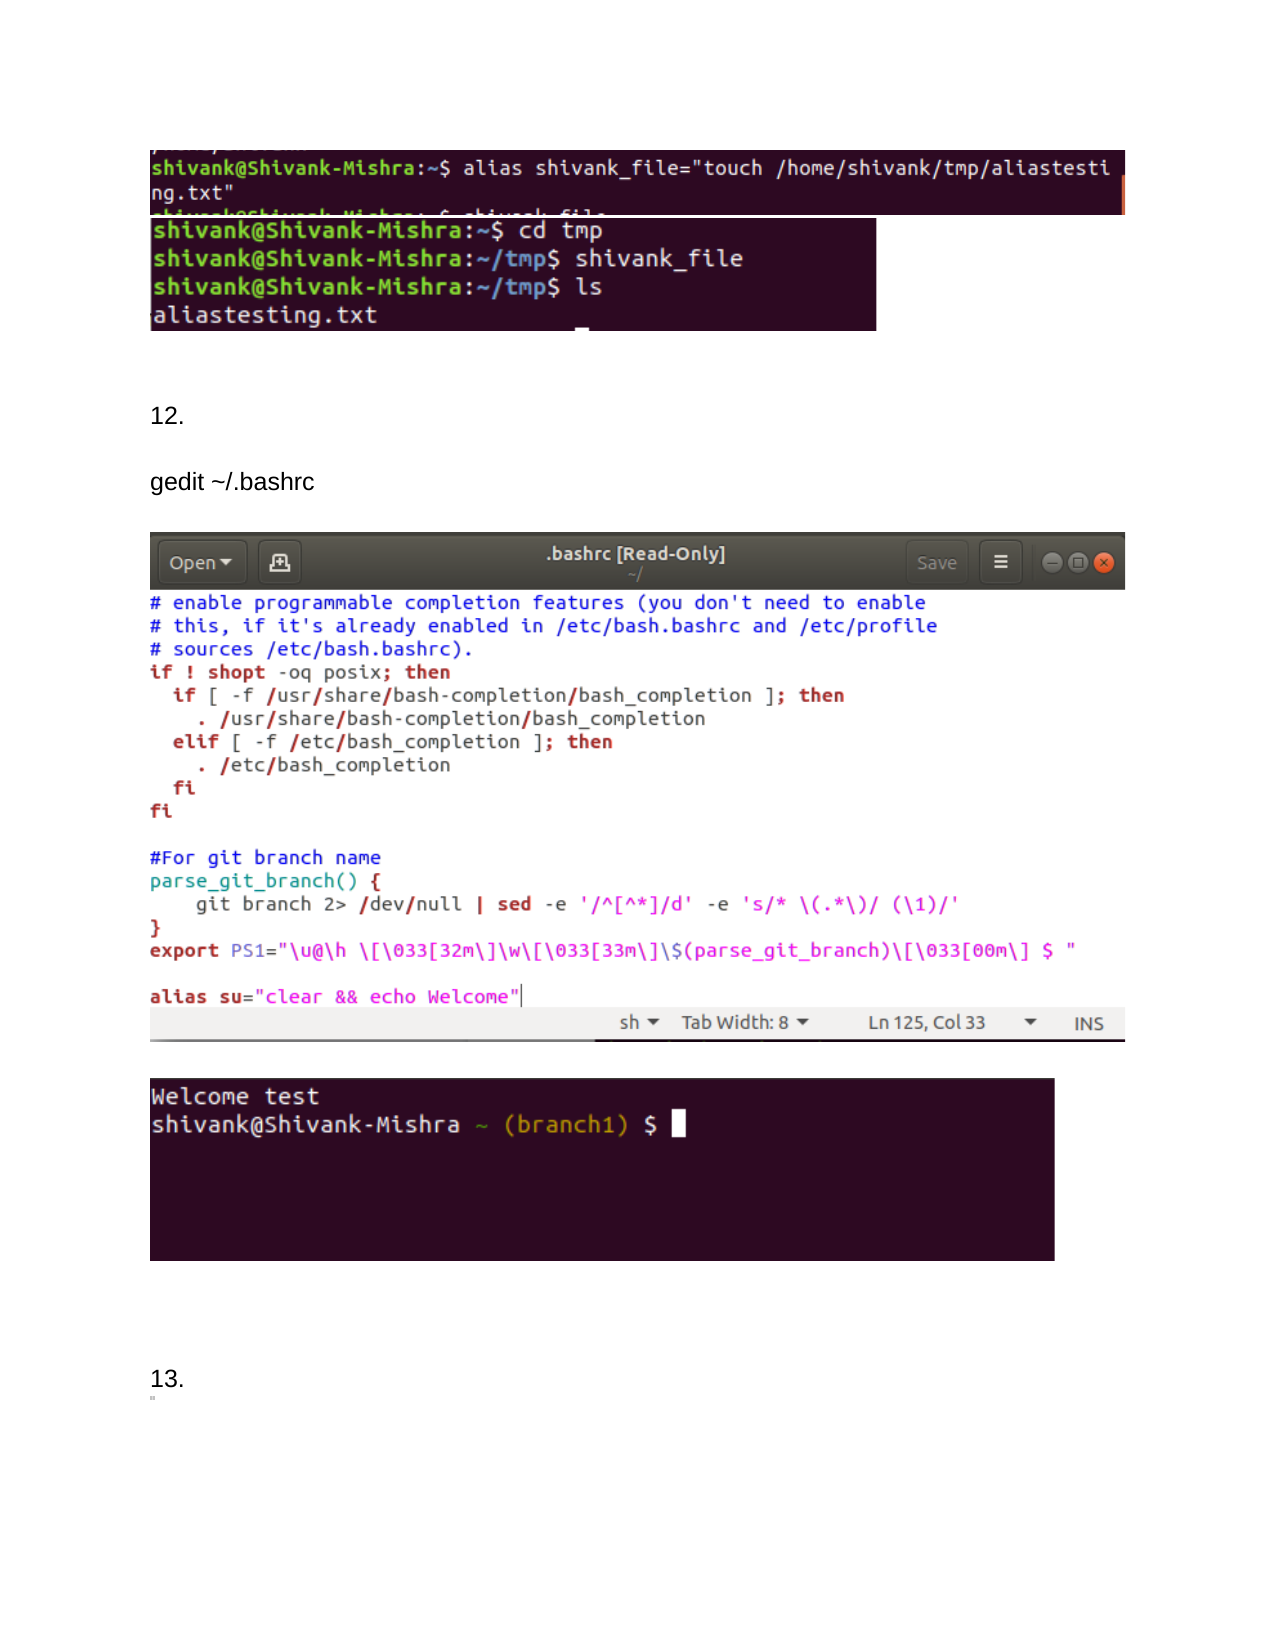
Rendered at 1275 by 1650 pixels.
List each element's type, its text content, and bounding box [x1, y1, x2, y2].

picture [150, 150, 1125, 215]
text 12. [150, 401, 1125, 429]
picture [150, 1078, 1055, 1261]
picture [150, 532, 1125, 1042]
text gedit ~/.bashrc [150, 467, 1125, 496]
picture [150, 218, 877, 331]
text 13. [150, 1364, 1125, 1393]
